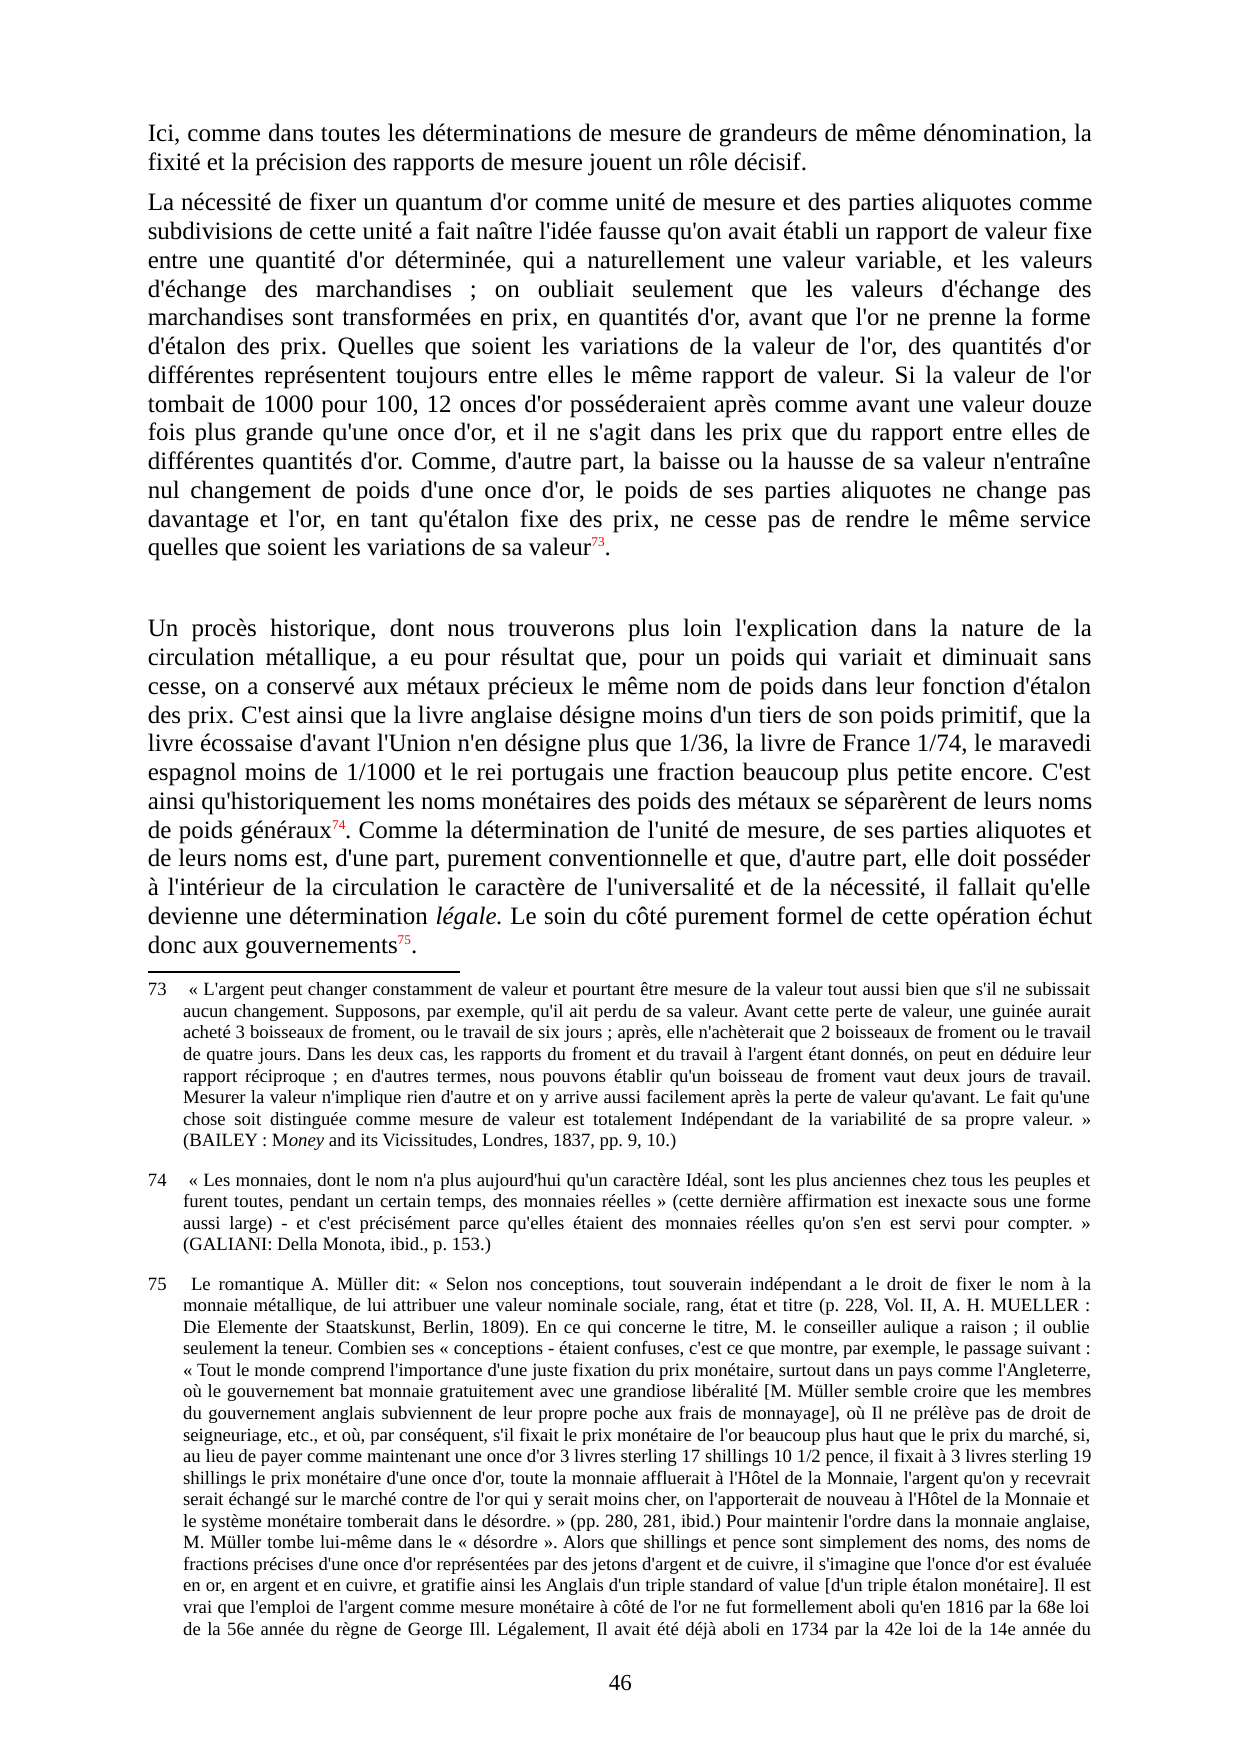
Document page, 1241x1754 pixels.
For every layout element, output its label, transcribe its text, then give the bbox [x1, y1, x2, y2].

text Un procès historique, dont nous trouverons plus loin l'explication dans la nature de la circulation métallique, a eu pour résultat que, pour un poids qui variait et diminuait sans cesse, on a conservé aux métaux précieux le même nom de poids dans leur fonction d'étalon des prix. C'est ainsi que la livre anglaise désigne moins d'un tiers de son poids primitif, que la livre écossaise d'avant l'Union n'en désigne plus que 1/36, la livre de France 1/74, le maravedi espagnol moins de 1/1000 et le rei portugais une fraction beaucoup plus petite encore. C'est ainsi qu'historiquement les noms monétaires des poids des métaux se séparèrent de leurs noms de poids généraux. Comme la détermination de l'unité de mesure, de ses parties aliquotes et de leurs noms est, d'une part, purement conventionnelle et que, d'autre part, elle doit posséder à l'intérieur de la circulation le caractère de l'universalité et de la nécessité, il fallait qu'elle devienne une détermination légale. Le soin du côté purement formel de cette opération échut donc aux gouvernements. [148, 613, 1093, 958]
text « Les monnaies, dont le nom n'a plus aujourd'hui qu'un caractère Idéal, sont les plus anciennes chez tous les peuples et furent toutes, pendant un certain temps, des monnaies réelles » (cette dernière affirmation est inexacte sous une forme aussi large) - et c'est précisément parce qu'elles étaient des monnaies réelles qu'on s'en est servi pour compter. » (GALIANI: Della Monota, ibid., p. 153.) [148, 1168, 1093, 1255]
text Ici, comme dans toutes les détermi­nations de mesure de grandeurs de même dénomination, la fixité et la précision des rapports de mesure jouent un rôle décisif. [148, 118, 1093, 176]
text « L'argent peut changer constamment de valeur et pourtant être mesure de la valeur tout aussi bien que s'il ne subissait aucun changement. Supposons, par exemple, qu'il ait perdu de sa valeur. Avant cette perte de valeur, une guinée aurait acheté 3 boisseaux de froment, ou le travail de six jours ; après, elle n'achèterait que 2 boisseaux de froment ou le travail de quatre jours. Dans les deux cas, les rapports du froment et du travail à l'argent étant donnés, on peut en déduire leur rapport réciproque ; en d'autres termes, nous pouvons établir qu'un boisseau de froment vaut deux jours de travail. Mesurer la valeur n'implique rien d'autre et on y arrive aussi facilement après la perte de valeur qu'avant. Le fait qu'une chose soit distinguée comme mesure de valeur est totalement Indépendant de la variabilité de sa propre valeur. » (BAILEY : Money and its Vicissitudes, Londres, 1837, pp. 9, 10.) [148, 978, 1093, 1151]
text Le romantique A. Müller dit: « Selon nos conceptions, tout souverain indépendant a le droit de fixer le nom à la monnaie métallique, de lui attribuer une valeur nominale sociale, rang, état et titre (p. 228, Vol. II, A. H. MUELLER : Die Elemente der Staatskunst, Berlin, 1809). En ce qui concerne le titre, M. le conseiller aulique a raison ; il oublie seulement la teneur. Combien ses « conceptions - étaient confuses, c'est ce que montre, par exemple, le passage suivant : « Tout le monde comprend l'importance d'une juste fixation du prix monétaire, surtout dans un pays comme l'Angleterre, où le gouvernement bat monnaie gratuitement avec une grandiose libéralité [M. Müller semble croire que les membres du gouvernement anglais subviennent de leur propre poche aux frais de monnayage], où Il ne prélève pas de droit de seigneuriage, etc., et où, par conséquent, s'il fixait le prix monétaire de l'or beaucoup plus haut que le prix du marché, si, au lieu de payer comme maintenant une once d'or 3 livres sterling 17 shillings 10 1/2 pence, il fixait à 3 livres sterling 19 shillings le prix monétaire d'une once d'or, toute la monnaie affluerait à l'Hôtel de la Monnaie, l'argent qu'on y recevrait serait échangé sur le marché contre de l'or qui y serait moins cher, on l'apporterait de nouveau à l'Hôtel de la Monnaie et le système monétaire tomberait dans le désordre. » (pp. 280, 281, ibid.) Pour maintenir l'ordre dans la monnaie anglaise, M. Müller tombe lui-même dans le « désordre ». Alors que shillings et pence sont simplement des noms, des noms de fractions précises d'une once d'or représentées par des jetons d'argent et de cuivre, il s'imagine que l'once d'or est évaluée en or, en argent et en cuivre, et gratifie ainsi les Anglais d'un triple standard of value [d'un triple étalon monétaire]. Il est vrai que l'emploi de l'argent comme mesure monétaire à côté de l'or ne fut formellement aboli qu'en 1816 par la 68e loi de la 56e année du règne de George Ill. Légalement, Il avait été déjà aboli en 1734 par la 42e loi de la 14e année du [148, 1272, 1093, 1639]
text La nécessité de fixer un quantum d'or comme unité de mesu­re et des parties aliquotes comme subdivisions de cette unité a fait naître l'idée fausse qu'on avait établi un rapport de valeur fixe entre une quantité d'or déterminée, qui a naturelle­ment une valeur variable, et les valeurs d'échange des marchandises ; on oubliait seulement que les valeurs d'échange des marchandises sont transformées en prix, en quantités d'or, avant que l'or ne prenne la forme d'étalon des prix. Quelles que soient les variations de la valeur de l'or, des quantités d'or différentes représentent toujours entre elles le même rapport de valeur. Si la valeur de l'or tombait de 1000 pour 100, 12 onces d'or posséderaient après comme avant une valeur douze fois plus grande qu'une once d'or, et il ne s'agit dans les prix que du rapport entre elles de différentes quantités d'or. Comme, d'autre part, la baisse ou la hausse de sa valeur n'entraîne nul changement de poids d'une once d'or, le poids de ses parties aliquotes ne change pas davantage et l'or, en tant qu'étalon fixe des prix, ne cesse pas de rendre le même service quelles que soient les variations de sa valeur. [148, 187, 1093, 561]
